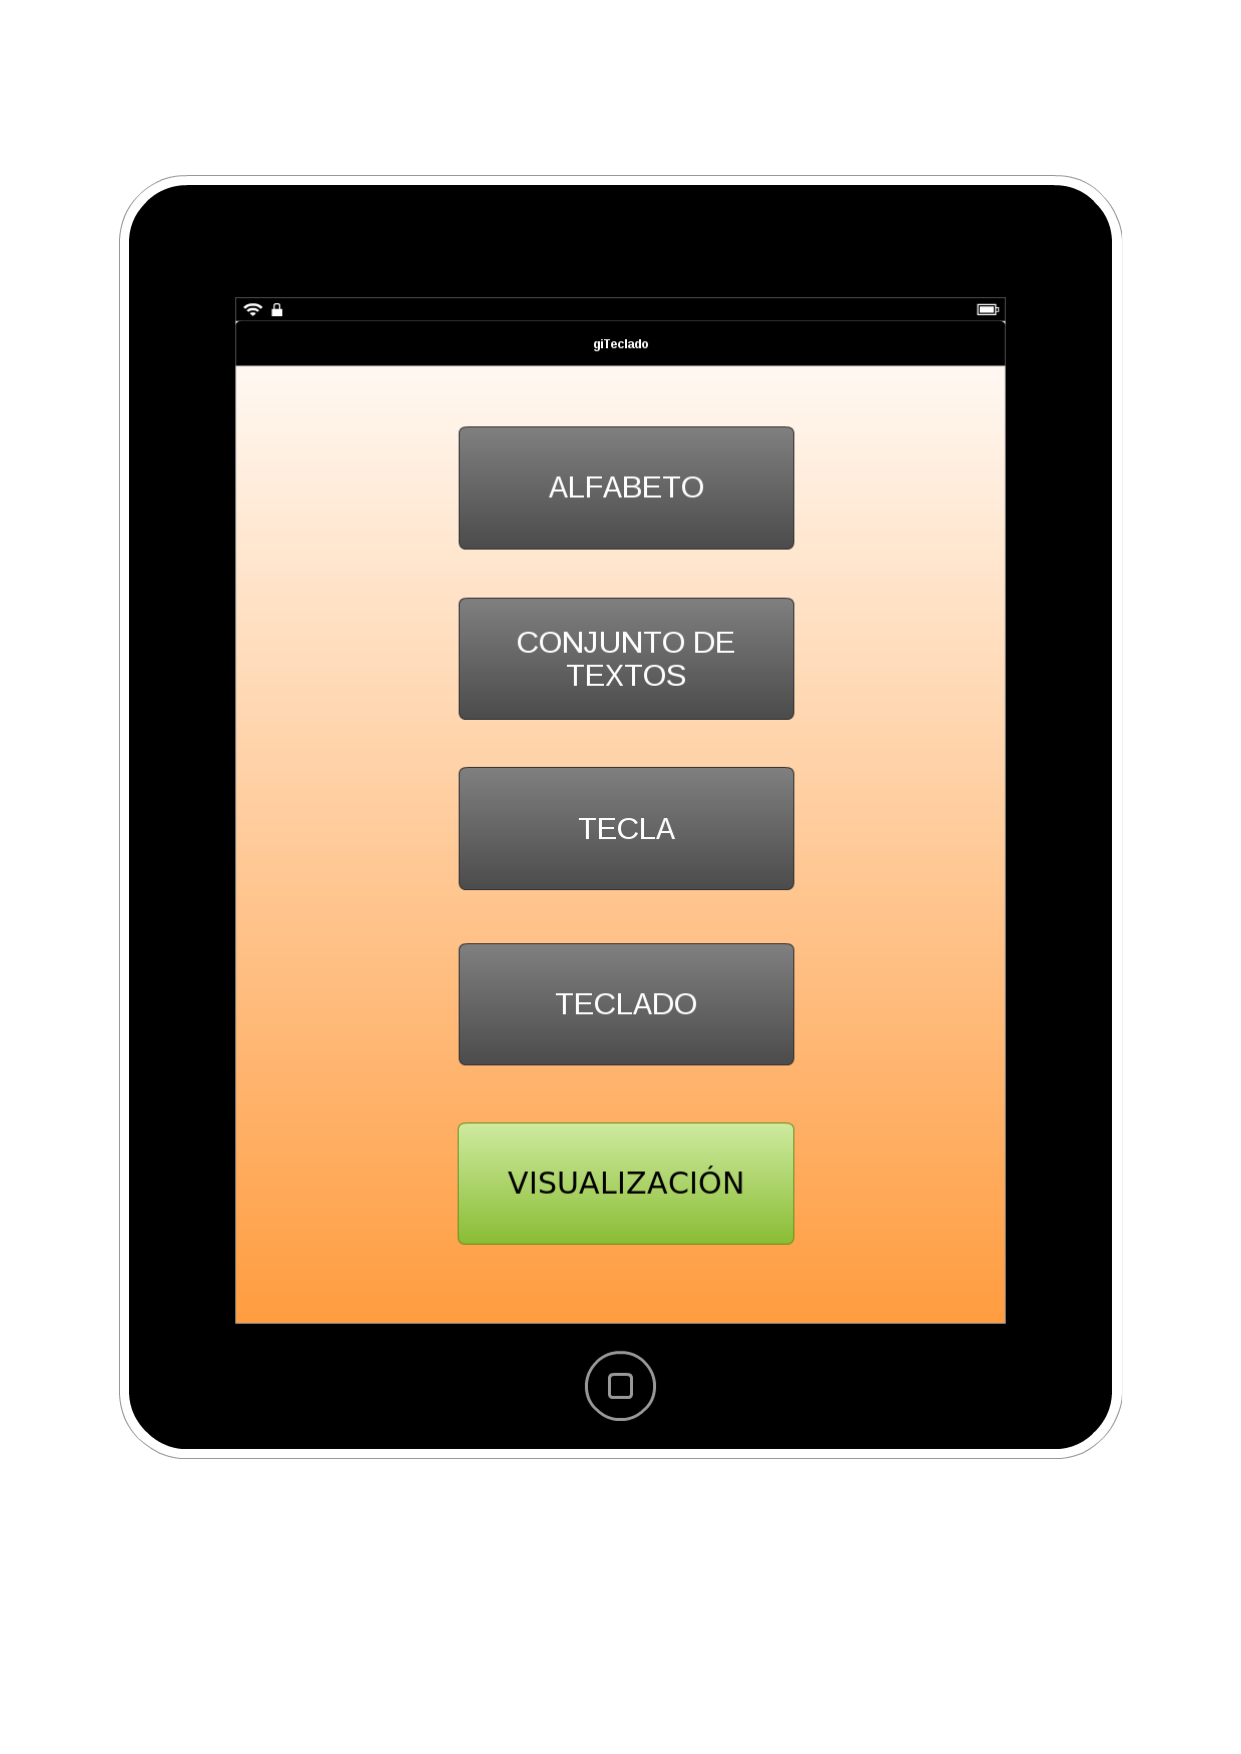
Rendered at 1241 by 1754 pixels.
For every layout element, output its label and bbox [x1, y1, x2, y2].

picture [118, 175, 1123, 1459]
